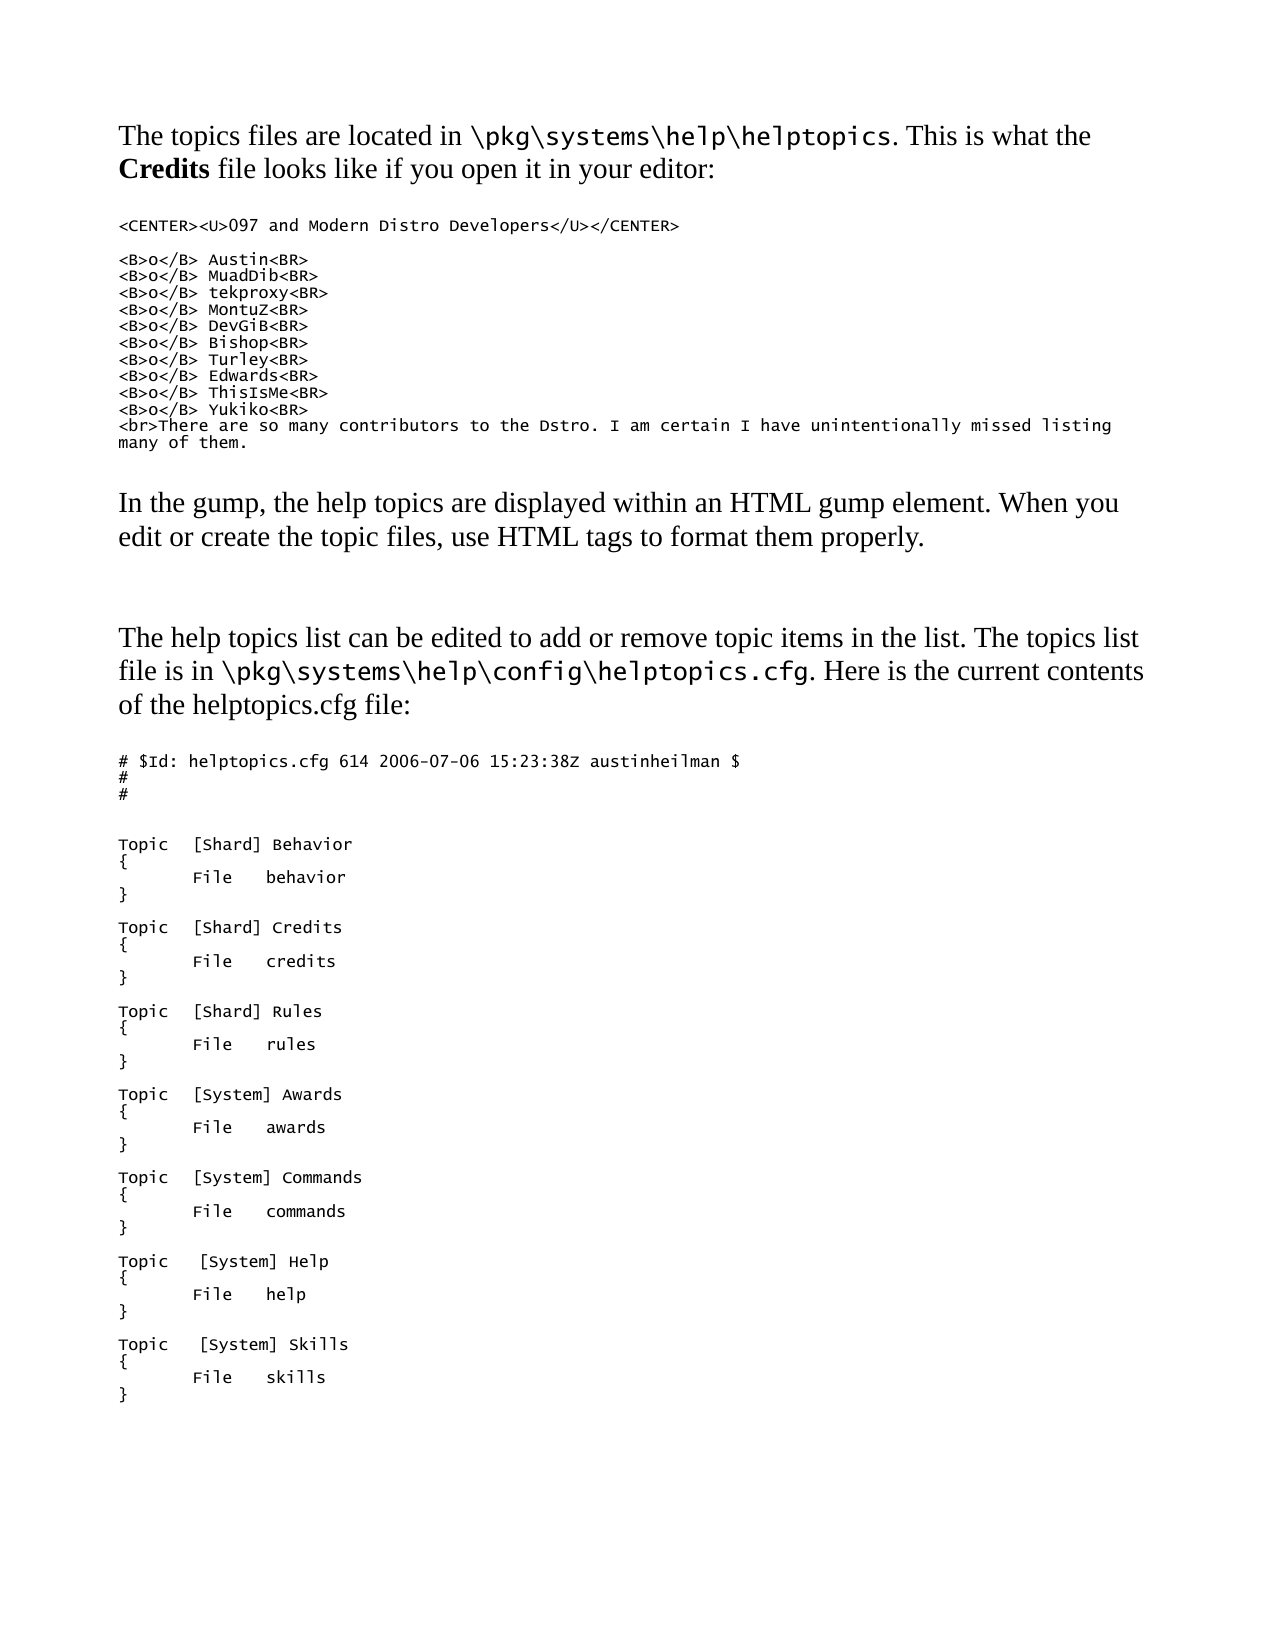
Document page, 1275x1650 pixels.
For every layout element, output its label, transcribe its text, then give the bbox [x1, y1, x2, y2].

text File commands [118, 1204, 1157, 1221]
text Topic [System] Awards [118, 1087, 1157, 1104]
text <B>o</B> MuadDib<BR> [118, 269, 1157, 285]
text { [118, 1104, 1157, 1121]
text { [118, 937, 1157, 954]
text } [118, 1304, 1157, 1321]
text File help [118, 1287, 1157, 1304]
text <br>There are so many contributors to the Dstro. I am certain I have unintentionally missed listing many of them. [118, 419, 1157, 452]
text # [118, 771, 1157, 787]
text Topic [System] Help [118, 1254, 1157, 1271]
text In the gump, the help topics are displayed within an HTML gump element. When you edit or create the topic files, use HTML tags to format them properly. [118, 486, 1157, 553]
text { [118, 1271, 1157, 1287]
text Topic [System] Commands [118, 1171, 1157, 1187]
text } [118, 1387, 1157, 1404]
text } [118, 1221, 1157, 1237]
text } [118, 971, 1157, 987]
text } [118, 887, 1157, 904]
text <B>o</B> Turley<BR> [118, 352, 1157, 369]
text # $Id: helptopics.cfg 614 2006-07-06 15:23:38Z austinheilman $ [118, 754, 1157, 771]
text { [118, 1021, 1157, 1037]
text <B>o</B> tekproxy<BR> [118, 285, 1157, 302]
text <B>o</B> Austin<BR> [118, 252, 1157, 269]
text Topic [System] Skills [118, 1337, 1157, 1354]
text File skills [118, 1371, 1157, 1387]
text } [118, 1137, 1157, 1154]
text Topic [Shard] Rules [118, 1004, 1157, 1021]
text <CENTER><U>097 and Modern Distro Developers</U></CENTER> [118, 219, 1157, 235]
text File credits [118, 954, 1157, 971]
text } [118, 1054, 1157, 1071]
text <B>o</B> Bishop<BR> [118, 335, 1157, 352]
text { [118, 854, 1157, 871]
text Topic [Shard] Credits [118, 921, 1157, 937]
text <B>o</B> ThisIsMe<BR> [118, 385, 1157, 402]
text The topics files are located in \pkg\systems\help\helptopics. This is what the Credits file looks like if you open it in your editor: [118, 118, 1157, 185]
text { [118, 1187, 1157, 1204]
text # [118, 787, 1157, 804]
text { [118, 1354, 1157, 1371]
text <B>o</B> Edwards<BR> [118, 369, 1157, 385]
text File rules [118, 1037, 1157, 1054]
text Topic [Shard] Behavior [118, 837, 1157, 854]
text <B>o</B> MontuZ<BR> [118, 302, 1157, 319]
text The help topics list can be edited to add or remove topic items in the list. The topics list file is in \pkg\systems\help\config\helptopics.cfg. Here is the current contents of the helptopics.cfg file: [118, 620, 1157, 720]
text File behavior [118, 871, 1157, 887]
text <B>o</B> DevGiB<BR> [118, 319, 1157, 335]
text File awards [118, 1121, 1157, 1137]
text <B>o</B> Yukiko<BR> [118, 402, 1157, 419]
